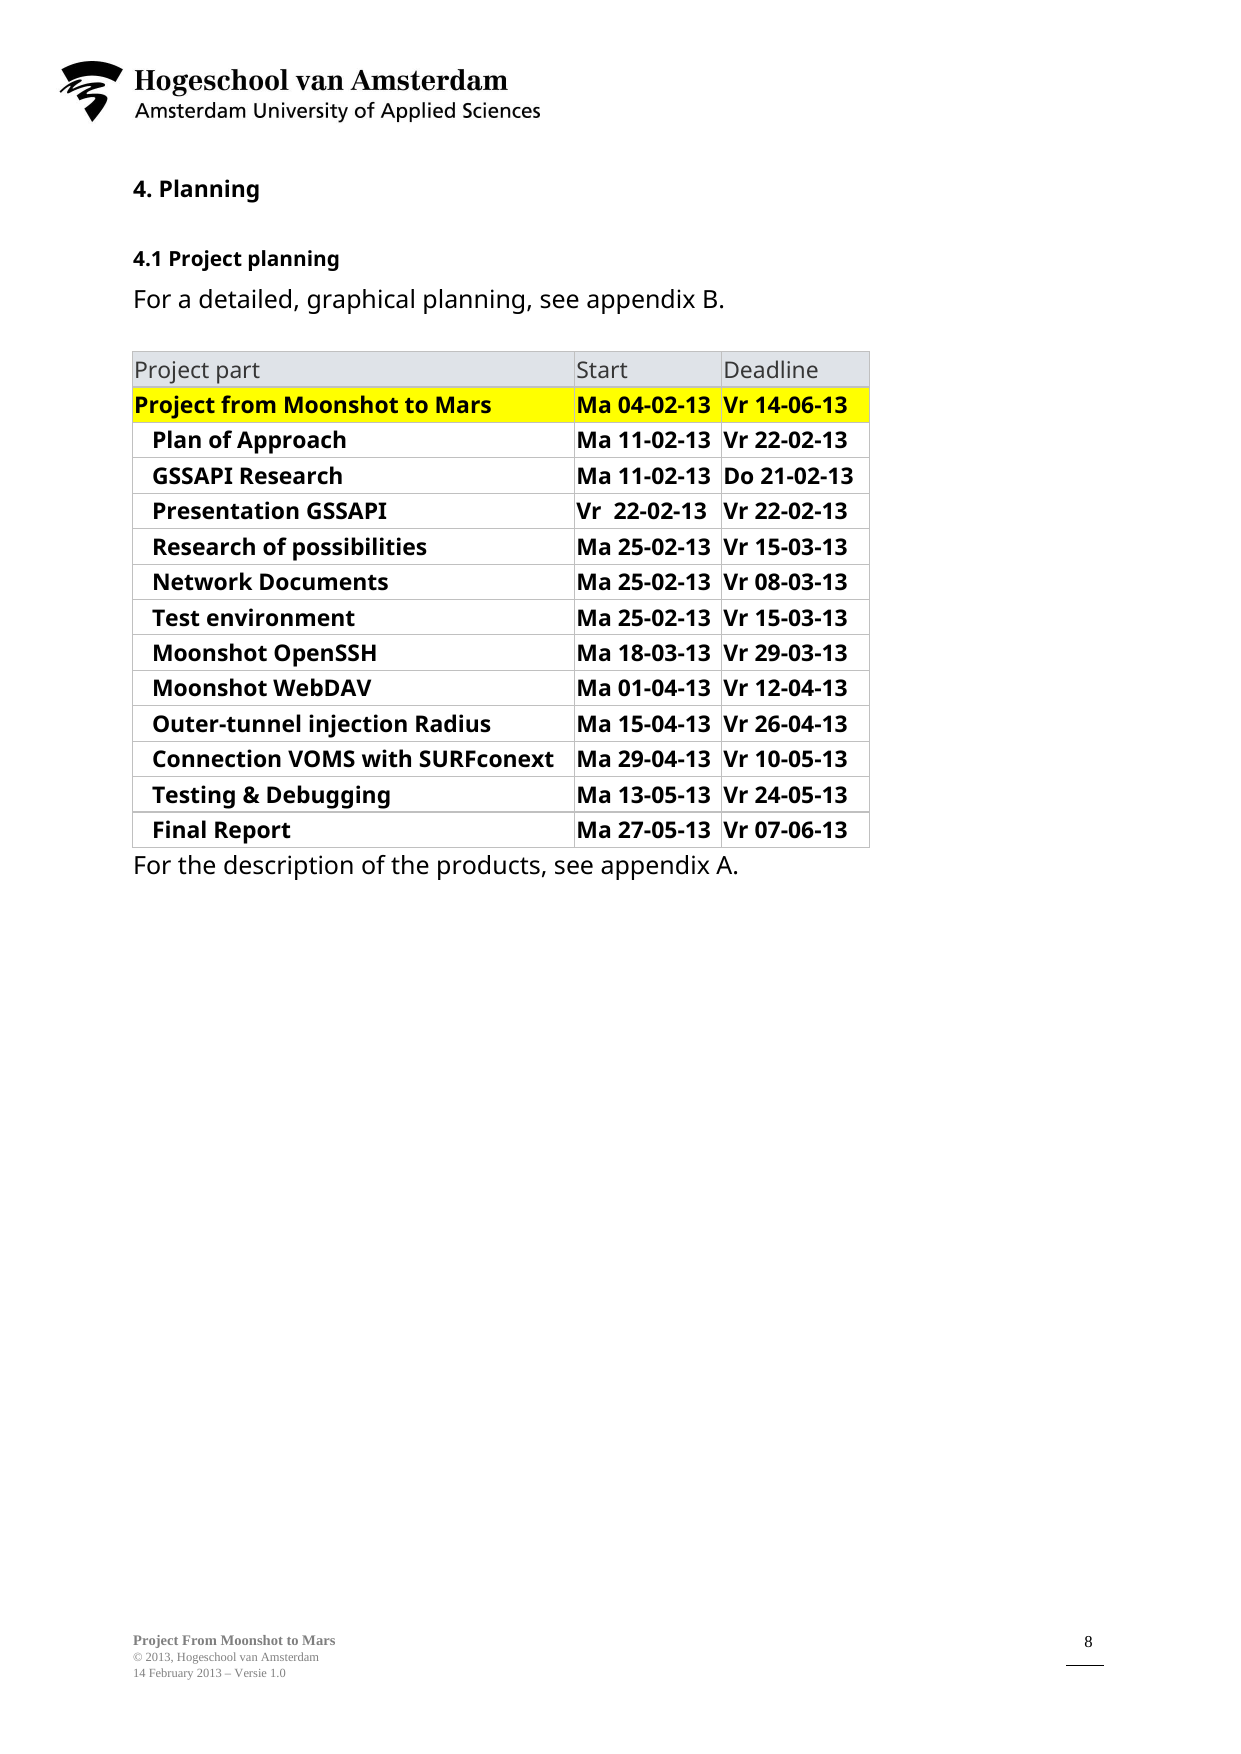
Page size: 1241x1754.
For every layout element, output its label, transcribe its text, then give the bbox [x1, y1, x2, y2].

table_cell Ma 25-02-13 [575, 565, 721, 599]
table_header Start [575, 352, 721, 386]
table_cell Vr 22-02-13 [722, 494, 869, 528]
table_cell Ma 25-02-13 [575, 600, 721, 634]
table_cell Vr 26-04-13 [722, 706, 869, 741]
table_cell Vr 22-02-13 [722, 423, 869, 457]
table_cell Vr 15-03-13 [722, 529, 869, 563]
table_cell Vr 22-02-13 [575, 494, 721, 528]
table_cell Ma 25-02-13 [575, 529, 721, 563]
table_cell Ma 29-04-13 [575, 742, 721, 776]
text For the description of the products, see appendix A. [133, 848, 1092, 882]
table_cell Presentation GSSAPI [133, 494, 574, 528]
table_cell Vr 10-05-13 [722, 742, 869, 776]
table_cell Vr 14-06-13 [722, 388, 869, 422]
table_cell Ma 15-04-13 [575, 706, 721, 741]
table_cell Connection VOMS with SURFconext [133, 742, 574, 776]
table_cell Ma 18-03-13 [575, 635, 721, 670]
table_cell Outer-tunnel injection Radius [133, 706, 574, 741]
table_cell Vr 24-05-13 [722, 777, 869, 811]
table_cell Ma 13-05-13 [575, 777, 721, 811]
text For a detailed, graphical planning, see appendix B. [133, 282, 1092, 316]
table_cell Ma 27-05-13 [575, 813, 721, 847]
table_cell Vr 07-06-13 [722, 813, 869, 847]
table_cell Vr 29-03-13 [722, 635, 869, 670]
table_cell Plan of Approach [133, 423, 574, 457]
table_cell Vr 15-03-13 [722, 600, 869, 634]
table_cell Ma 11-02-13 [575, 423, 721, 457]
picture [0, 0, 622, 123]
table_cell GSSAPI Research [133, 458, 574, 493]
table_cell Ma 04-02-13 [575, 388, 721, 422]
table_cell Final Report [133, 813, 574, 847]
table_header Project part [133, 352, 574, 386]
table_cell Vr 08-03-13 [722, 565, 869, 599]
table_cell Testing & Debugging [133, 777, 574, 811]
table_header Deadline [722, 352, 869, 386]
table_cell Vr 12-04-13 [722, 671, 869, 705]
table_cell Ma 11-02-13 [575, 458, 721, 493]
table_cell Test environment [133, 600, 574, 634]
table_cell Moonshot OpenSSH [133, 635, 574, 670]
subtitle 4.1 Project planning [133, 244, 1022, 273]
table_cell Research of possibilities [133, 529, 574, 563]
table_cell Do 21-02-13 [722, 458, 869, 493]
subtitle 4. Planning [133, 173, 1092, 204]
table_cell Ma 01-04-13 [575, 671, 721, 705]
table_cell Moonshot WebDAV [133, 671, 574, 705]
table_cell Network Documents [133, 565, 574, 599]
table_cell Project from Moonshot to Mars [133, 388, 574, 422]
